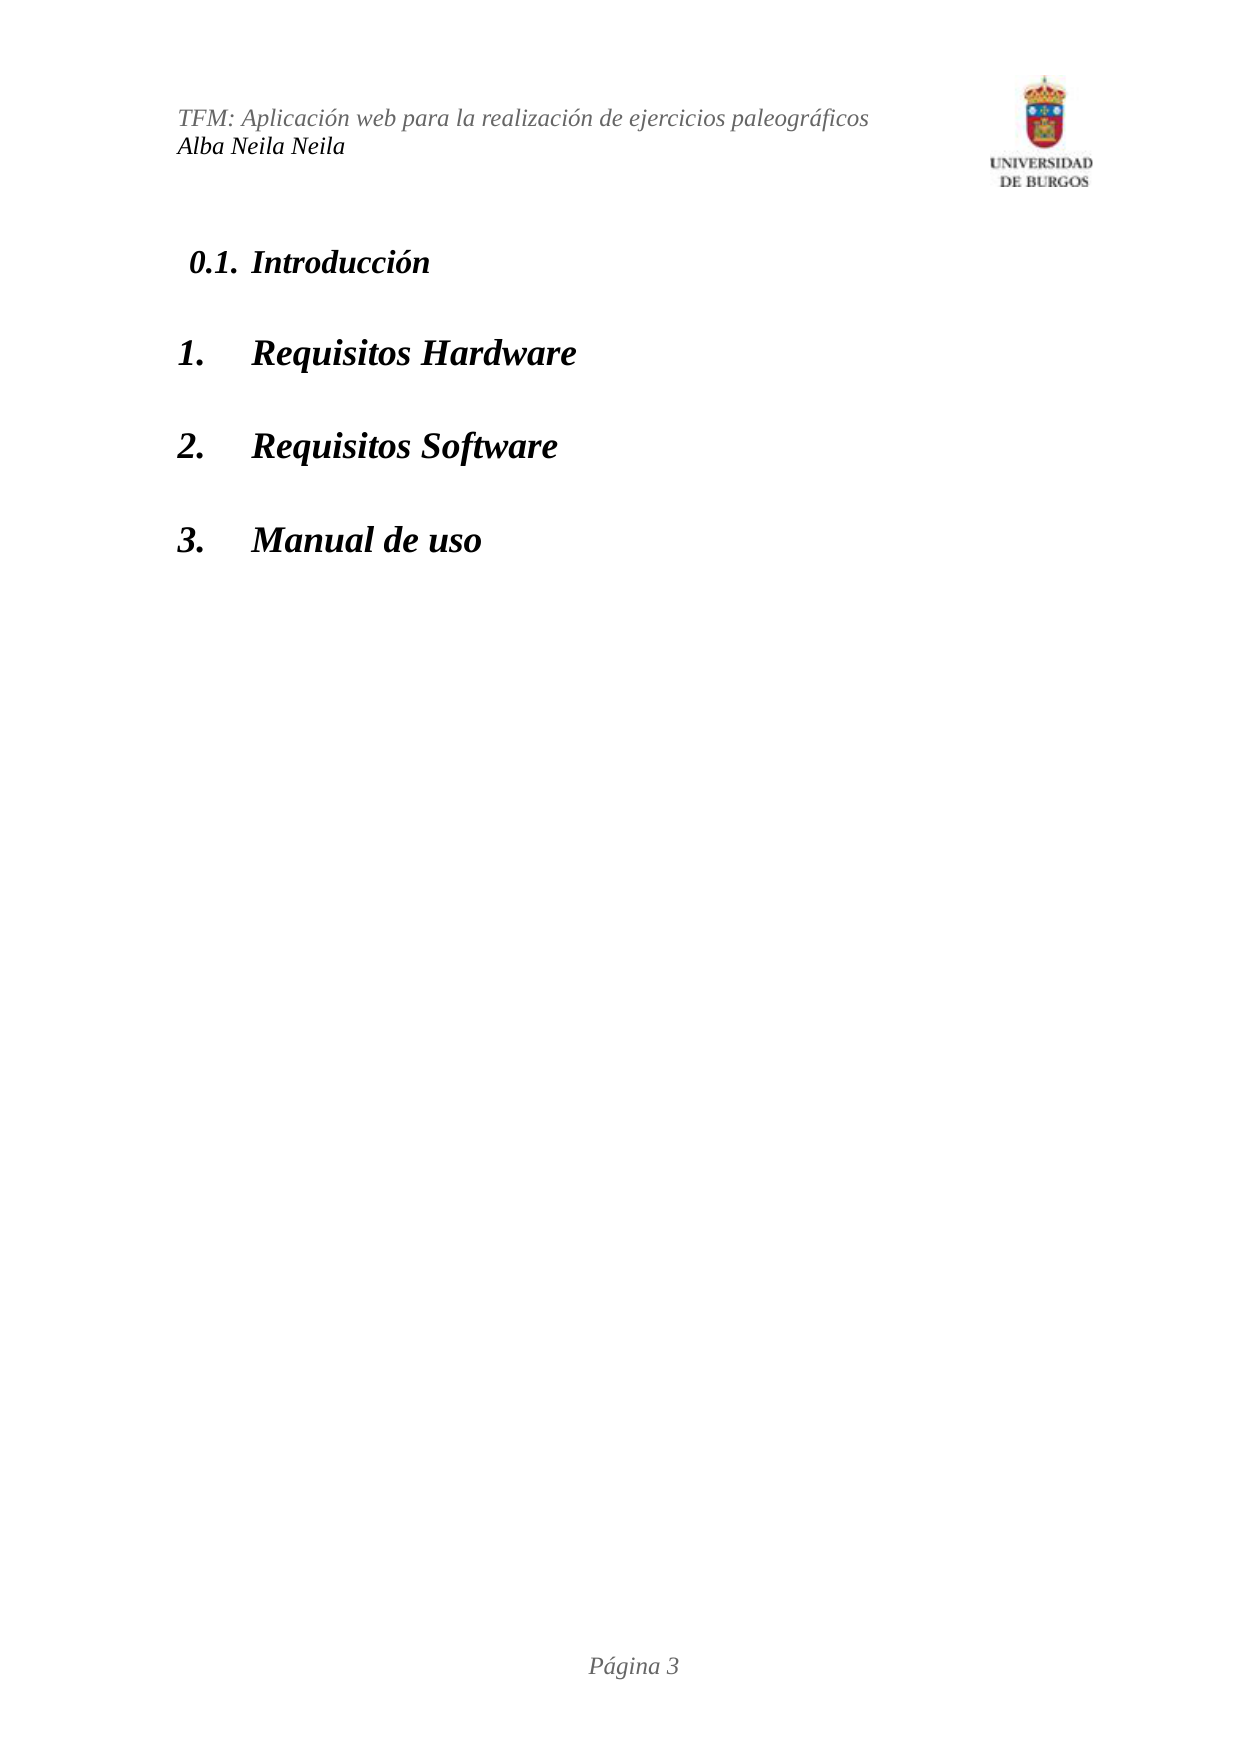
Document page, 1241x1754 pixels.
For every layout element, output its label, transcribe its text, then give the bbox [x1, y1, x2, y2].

subtitle Manual de uso [177, 517, 1092, 560]
picture [990, 75, 1093, 187]
subtitle Requisitos Hardware [177, 331, 1092, 374]
subtitle Requisitos Software [177, 424, 1092, 467]
